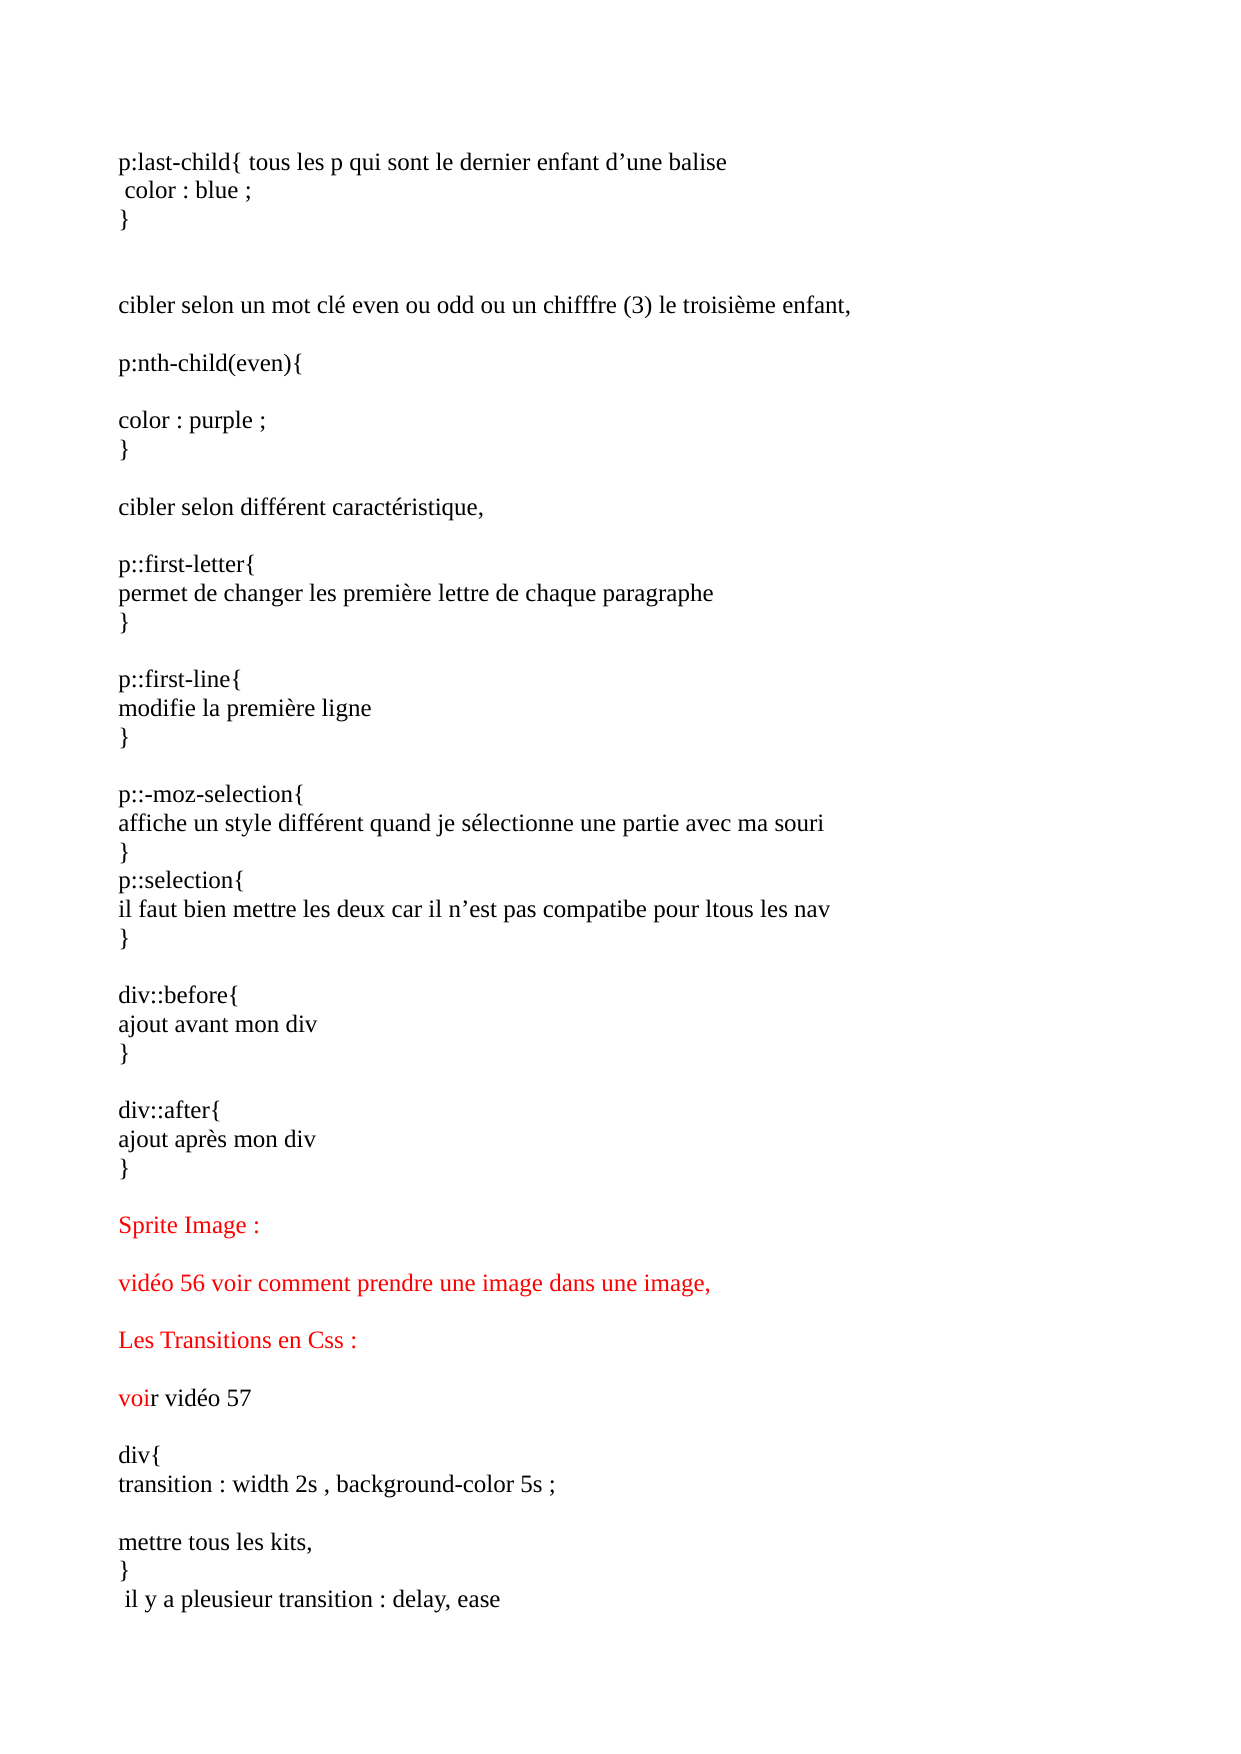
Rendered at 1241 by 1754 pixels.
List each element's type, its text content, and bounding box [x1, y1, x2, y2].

text p::-moz-selection{ [118, 779, 1122, 808]
text transition : width 2s , background-color 5s ; [118, 1469, 1122, 1498]
text p:last-child{ tous les p qui sont le dernier enfant d’une balise [118, 147, 1122, 176]
text cibler selon un mot clé even ou odd ou un chifffre (3) le troisième enfant, [118, 291, 1122, 319]
text ajout avant mon div [118, 1009, 1122, 1038]
text } [118, 204, 1122, 233]
text cibler selon différent caractéristique, [118, 492, 1122, 521]
text p:nth-child(even){ [118, 348, 1122, 377]
text } [118, 1153, 1122, 1182]
text color : blue ; [118, 176, 1122, 204]
text div::after{ [118, 1096, 1122, 1124]
text p::first-letter{ [118, 549, 1122, 578]
text Sprite Image : [118, 1211, 1122, 1239]
text color : purple ; [118, 406, 1122, 434]
text Les Transitions en Css : [118, 1326, 1122, 1354]
text } [118, 837, 1122, 866]
text mettre tous les kits, [118, 1527, 1122, 1556]
text } [118, 722, 1122, 751]
text } [118, 1038, 1122, 1067]
text il y a pleusieur transition : delay, ease [118, 1584, 1122, 1613]
text ajout après mon div [118, 1124, 1122, 1153]
text affiche un style différent quand je sélectionne une partie avec ma souri [118, 808, 1122, 837]
text p::first-line{ [118, 664, 1122, 693]
text modifie la première ligne [118, 693, 1122, 722]
text vidéo 56 voir comment prendre une image dans une image, [118, 1268, 1122, 1297]
text p::selection{ [118, 866, 1122, 894]
text div{ [118, 1441, 1122, 1469]
text } [118, 1556, 1122, 1584]
text il faut bien mettre les deux car il n’est pas compatibe pour ltous les nav [118, 894, 1122, 923]
text } [118, 923, 1122, 952]
text } [118, 607, 1122, 636]
text voir vidéo 57 [118, 1383, 1122, 1412]
text div::before{ [118, 981, 1122, 1009]
text permet de changer les première lettre de chaque paragraphe [118, 578, 1122, 607]
text } [118, 434, 1122, 463]
